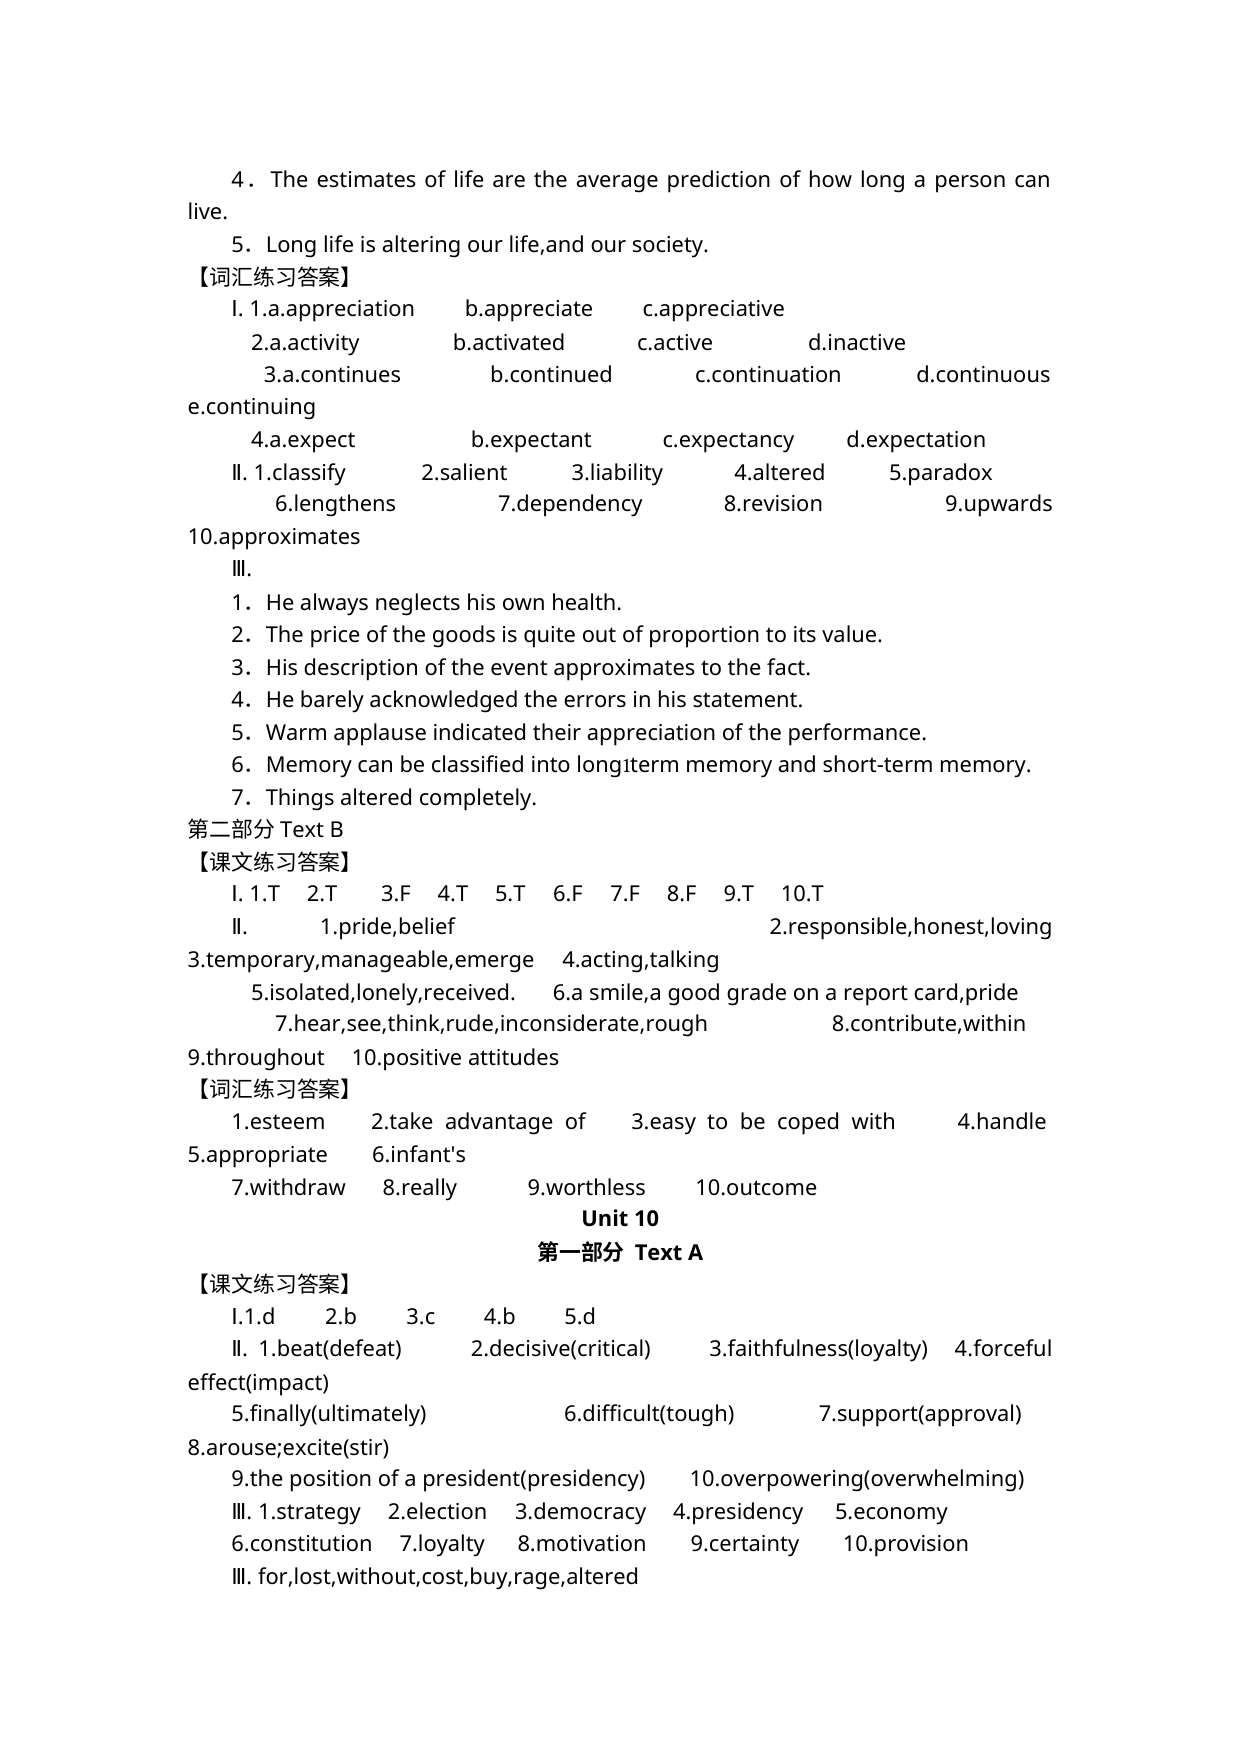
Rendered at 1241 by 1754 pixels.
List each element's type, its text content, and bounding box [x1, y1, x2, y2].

text Ⅰ.1.d 2.b 3.c 4.b 5.d [187, 1299, 1053, 1332]
text 5.finally(ultimately) 6.difficult(tough) 7.support(approval) 8.arouse;excite(stir) [187, 1397, 1053, 1462]
text 1.esteem 2.take advantage of 3.easy to be coped with 4.handle 5.appropriate 6.infant's 7.withdraw 8.really 9.worthless 10.outcome [187, 1104, 1053, 1202]
text Ⅰ. 1.a.appreciation b.appreciate c.appreciative 2.a.activity b.activated c.active d.inactive 3.a.continues b.continued c.continuation d.continuous e.continuing 4.a.expect b.expectant c.expectancy d.expectation [187, 292, 1053, 454]
text 6．Memory can be classified into longterm memory and short-term memory. [187, 747, 1053, 779]
text 4．He barely acknowledged the errors in his statement. [187, 682, 1053, 714]
text 第一部分 Text A [187, 1234, 1053, 1267]
text 7．Things altered completely. [187, 779, 1053, 812]
text 第二部分 Text B [187, 812, 1053, 844]
text Unit 10 [187, 1202, 1053, 1234]
text Ⅲ. 1.strategy 2.election 3.democracy 4.presidency 5.economy [187, 1494, 1053, 1527]
text 2．The price of the goods is quite out of proportion to its value. [187, 617, 1053, 649]
text 6.lengthens 7.dependency 8.revision 9.upwards 10.approximates [187, 487, 1053, 552]
text 9.the position of a president(presidency) 10.overpowering(overwhelming) [187, 1462, 1053, 1494]
text 3．His description of the event approximates to the fact. [187, 649, 1053, 682]
text 5．Warm applause indicated their appreciation of the performance. [187, 714, 1053, 747]
text Ⅱ. 1.pride,belief 2.responsible,honest,loving 3.temporary,manageable,emerge 4.acting,talking 5.isolated,lonely,received. 6.a smile,a good grade on a report card,pride [187, 909, 1053, 1007]
text Ⅲ. for,lost,without,cost,buy,rage,altered [187, 1559, 1053, 1592]
text Ⅲ. [187, 552, 1053, 584]
text Ⅱ. 1.beat(defeat) 2.decisive(critical) 3.faithfulness(loyalty) 4.forceful effect(impact) [187, 1332, 1053, 1397]
text Ⅱ. 1.classify 2.salient 3.liability 4.altered 5.paradox [187, 454, 1053, 487]
text 4．The estimates of life are the average prediction of how long a person can live. [187, 162, 1053, 227]
text 6.constitution 7.loyalty 8.motivation 9.certainty 10.provision [187, 1527, 1053, 1559]
text 【词汇练习答案】 [187, 259, 1053, 292]
text Ⅰ. 1.T 2.T 3.F 4.T 5.T 6.F 7.F 8.F 9.T 10.T [187, 877, 1053, 909]
text 5．Long life is altering our life,and our society. [187, 227, 1053, 259]
text 【课文练习答案】 [187, 1267, 1053, 1299]
text 7.hear,see,think,rude,inconsiderate,rough 8.contribute,within 9.throughout 10.positive attitudes [187, 1007, 1053, 1072]
text 1．He always neglects his own health. [187, 584, 1053, 617]
text 【词汇练习答案】 [187, 1072, 1053, 1104]
text 【课文练习答案】 [187, 844, 1053, 877]
